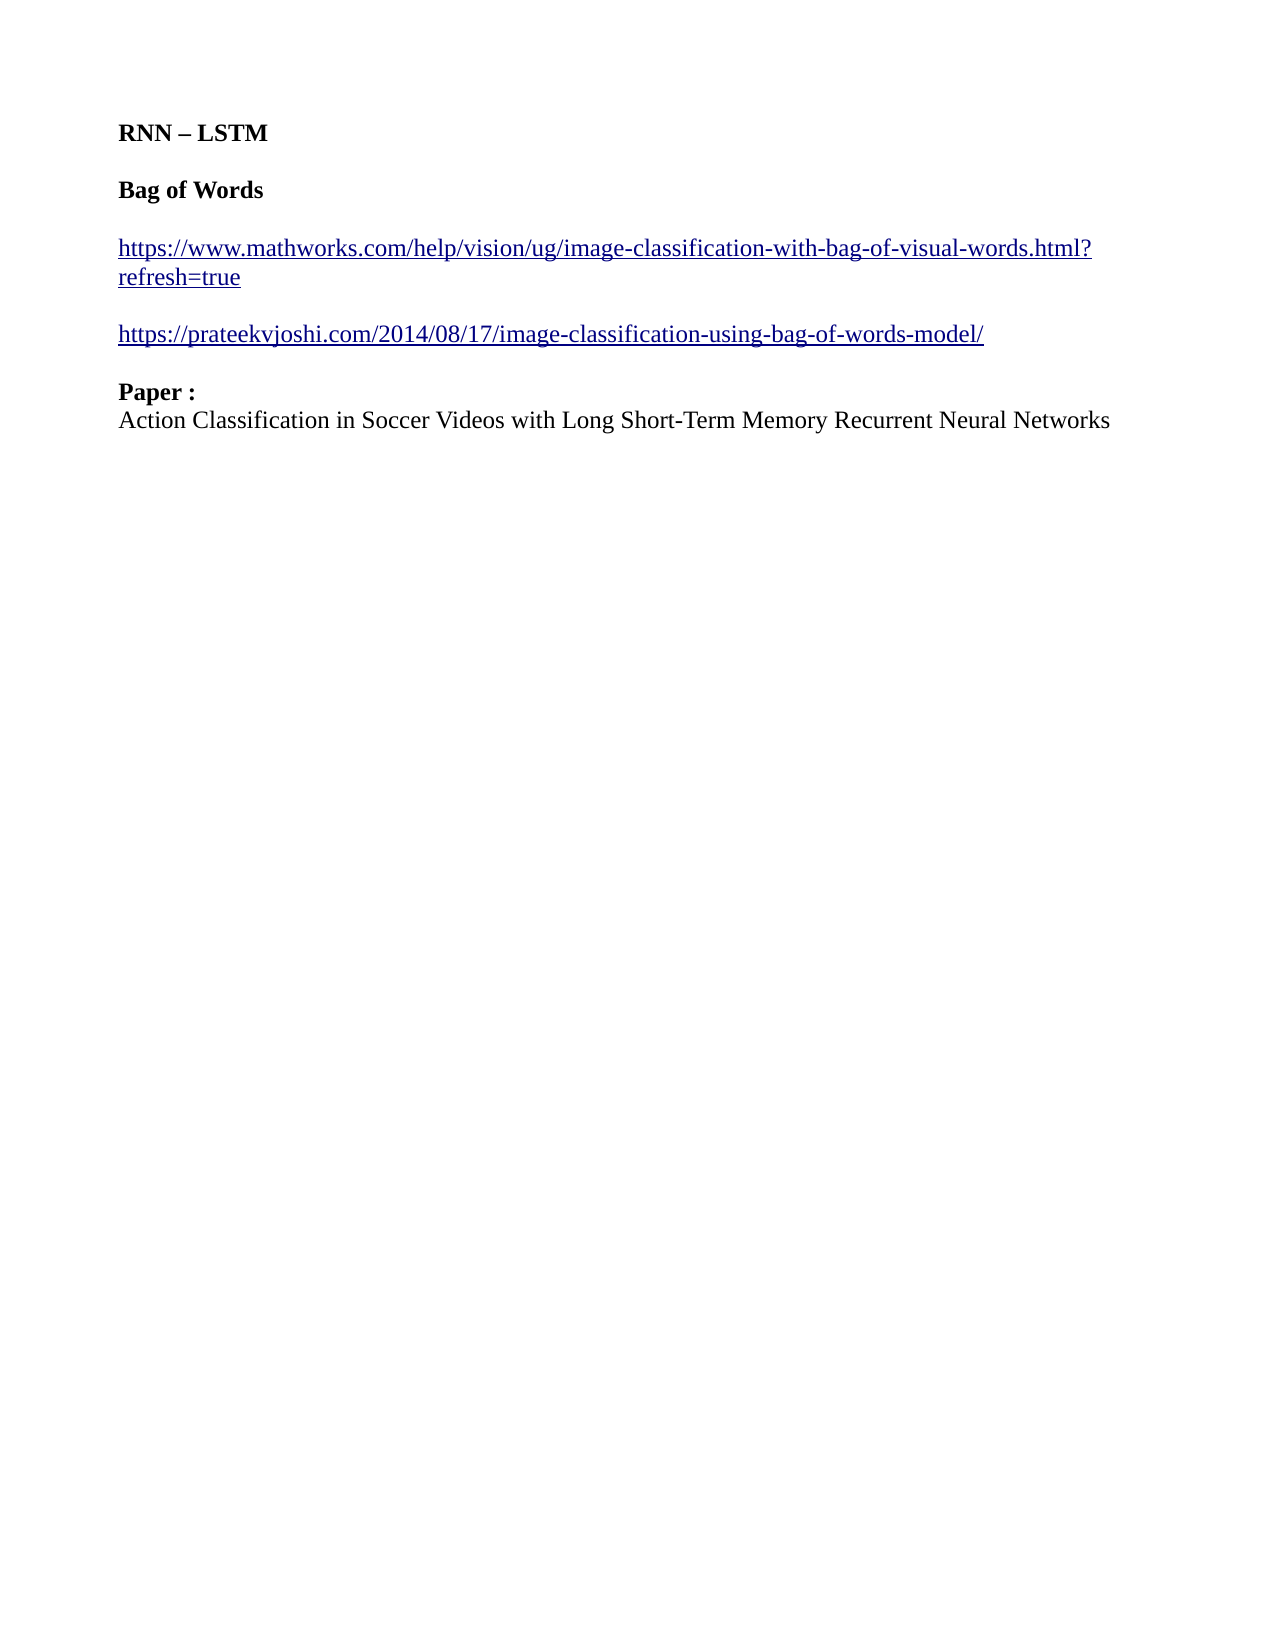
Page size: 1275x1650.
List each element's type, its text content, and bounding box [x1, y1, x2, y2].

text Action Classification in Soccer Videos with Long Short-Term Memory Recurrent Neural Networks [118, 406, 1157, 434]
text Paper : [118, 377, 1157, 406]
text https://prateekvjoshi.com/2014/08/17/image-classification-using-bag-of-words-model/ [118, 319, 1157, 348]
text Bag of Words [118, 176, 1157, 204]
text https://www.mathworks.com/help/vision/ug/image-classification-with-bag-of-visual-words.html?refresh=true [118, 233, 1157, 291]
text RNN – LSTM [118, 118, 1157, 147]
